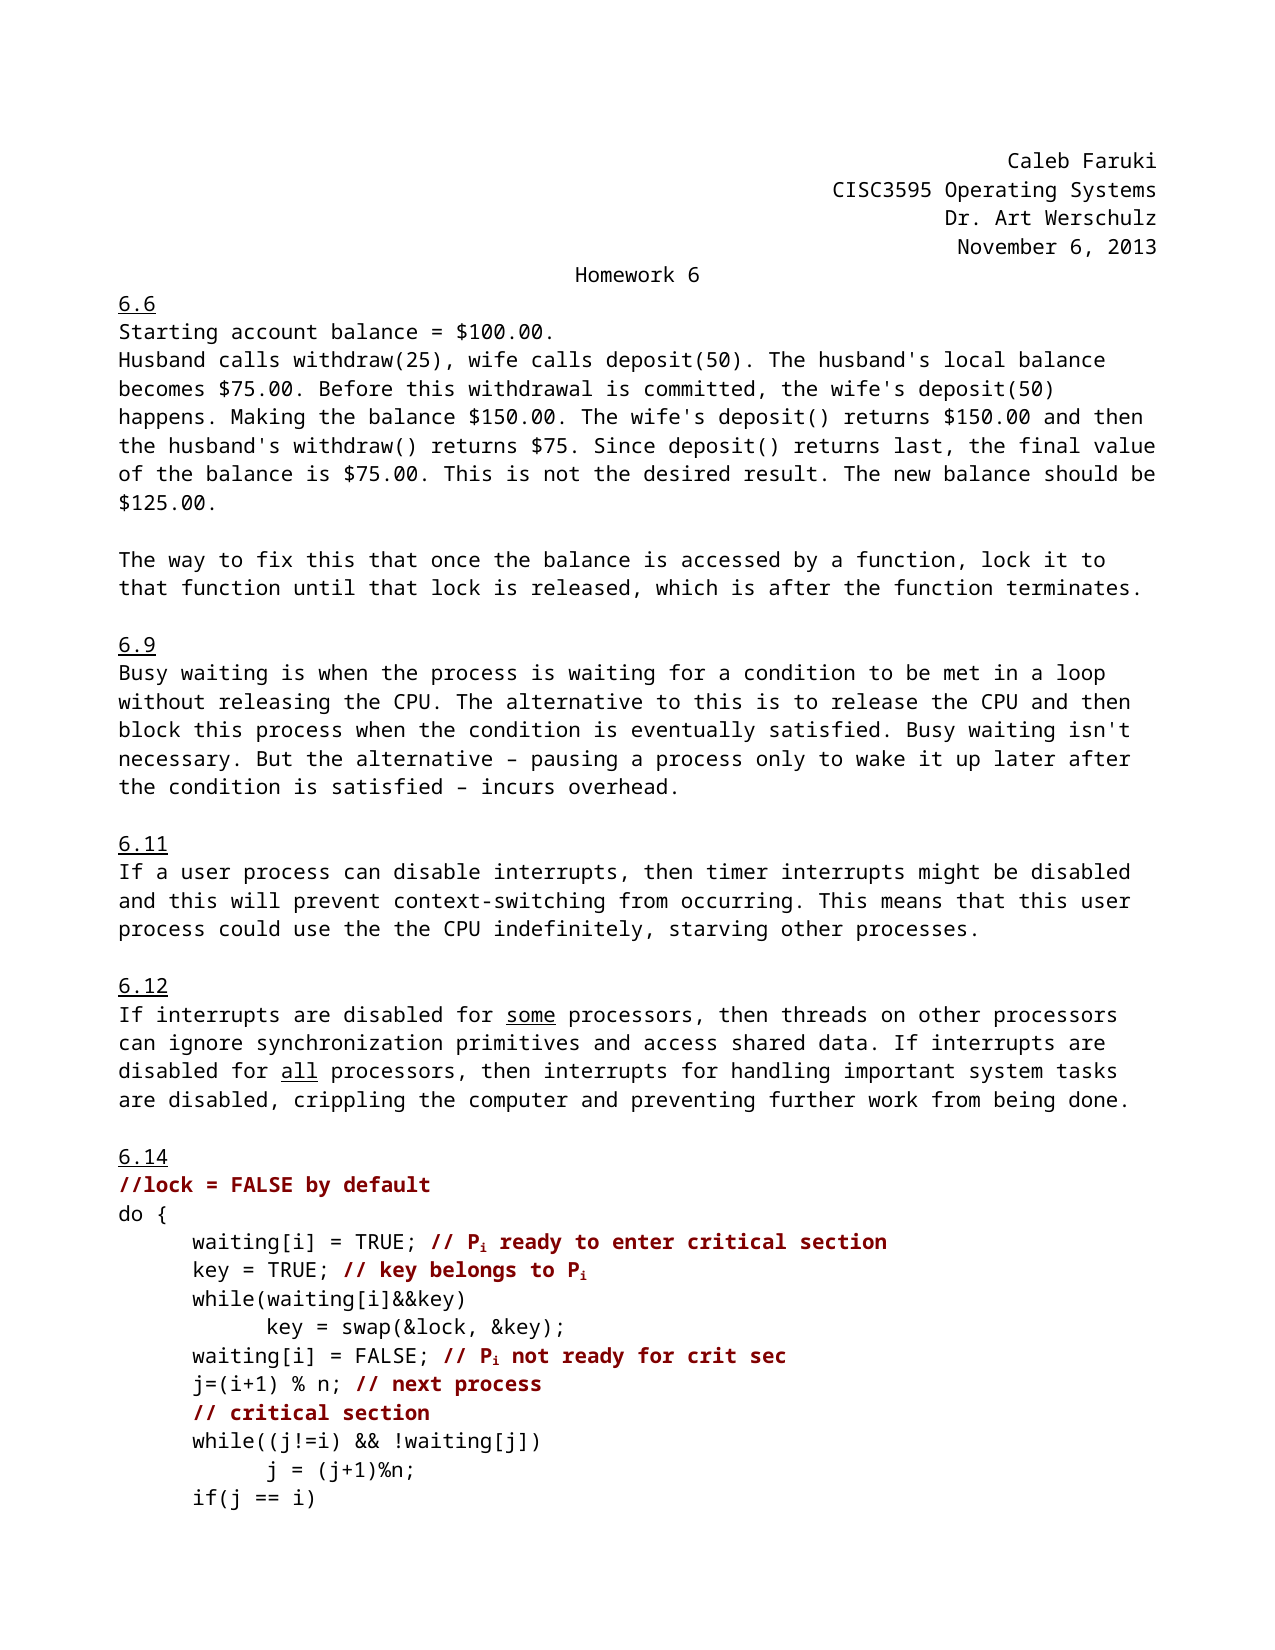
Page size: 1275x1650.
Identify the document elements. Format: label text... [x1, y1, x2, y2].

text Busy waiting is when the process is waiting for a condition to be met in a loop without releasing the CPU. The alternative to this is to release the CPU and then block this process when the condition is eventually satisfied. Busy waiting isn't necessary. But the alternative – pausing a process only to wake it up later after the condition is satisfied – incurs overhead. [118, 658, 1157, 801]
text Dr. Art Werschulz [118, 203, 1157, 232]
text The way to fix this that once the balance is accessed by a function, lock it to that function until that lock is released, which is after the function terminates. [118, 545, 1157, 630]
text If interrupts are disabled for some processors, then threads on other processors can ignore synchronization primitives and access shared data. If interrupts are disabled for all processors, then interrupts for handling important system tasks are disabled, crippling the computer and preventing further work from being done. [118, 1000, 1157, 1113]
text 6.6 [118, 289, 1157, 317]
text If a user process can disable interrupts, then timer interrupts might be disabled and this will prevent context-switching from occurring. This means that this user process could use the the CPU indefinitely, starving other processes. [118, 857, 1157, 943]
text waiting[i] = FALSE; // Pi not ready for crit sec [118, 1341, 1157, 1369]
text 6.12 [118, 971, 1157, 1000]
text //lock = FALSE by default [118, 1170, 1157, 1199]
text 6.9 [118, 630, 1157, 658]
text 6.14 [118, 1142, 1157, 1170]
text Homework 6 [118, 260, 1157, 289]
text j=(i+1) % n; // next process [118, 1369, 1157, 1398]
text while((j!=i) && !waiting[j]) [118, 1426, 1157, 1455]
text waiting[i] = TRUE; // Pi ready to enter critical section [118, 1227, 1157, 1256]
text key = TRUE; // key belongs to Pi [118, 1256, 1157, 1284]
text j = (j+1)%n; [118, 1455, 1157, 1483]
text November 6, 2013 [118, 232, 1157, 260]
text 6.11 [118, 829, 1157, 857]
text Caleb Faruki [118, 147, 1157, 175]
text // critical section [118, 1398, 1157, 1426]
text key = swap(&lock, &key); [118, 1312, 1157, 1341]
text do { [118, 1199, 1157, 1227]
text Starting account balance = $100.00. [118, 317, 1157, 346]
text while(waiting[i]&&key) [118, 1284, 1157, 1312]
text CISC3595 Operating Systems [118, 175, 1157, 203]
text if(j == i) [118, 1483, 1157, 1512]
text Husband calls withdraw(25), wife calls deposit(50). The husband's local balance becomes $75.00. Before this withdrawal is committed, the wife's deposit(50) happens. Making the balance $150.00. The wife's deposit() returns $150.00 and then the husband's withdraw() returns $75. Since deposit() returns last, the final value of the balance is $75.00. This is not the desired result. The new balance should be $125.00. [118, 346, 1157, 516]
